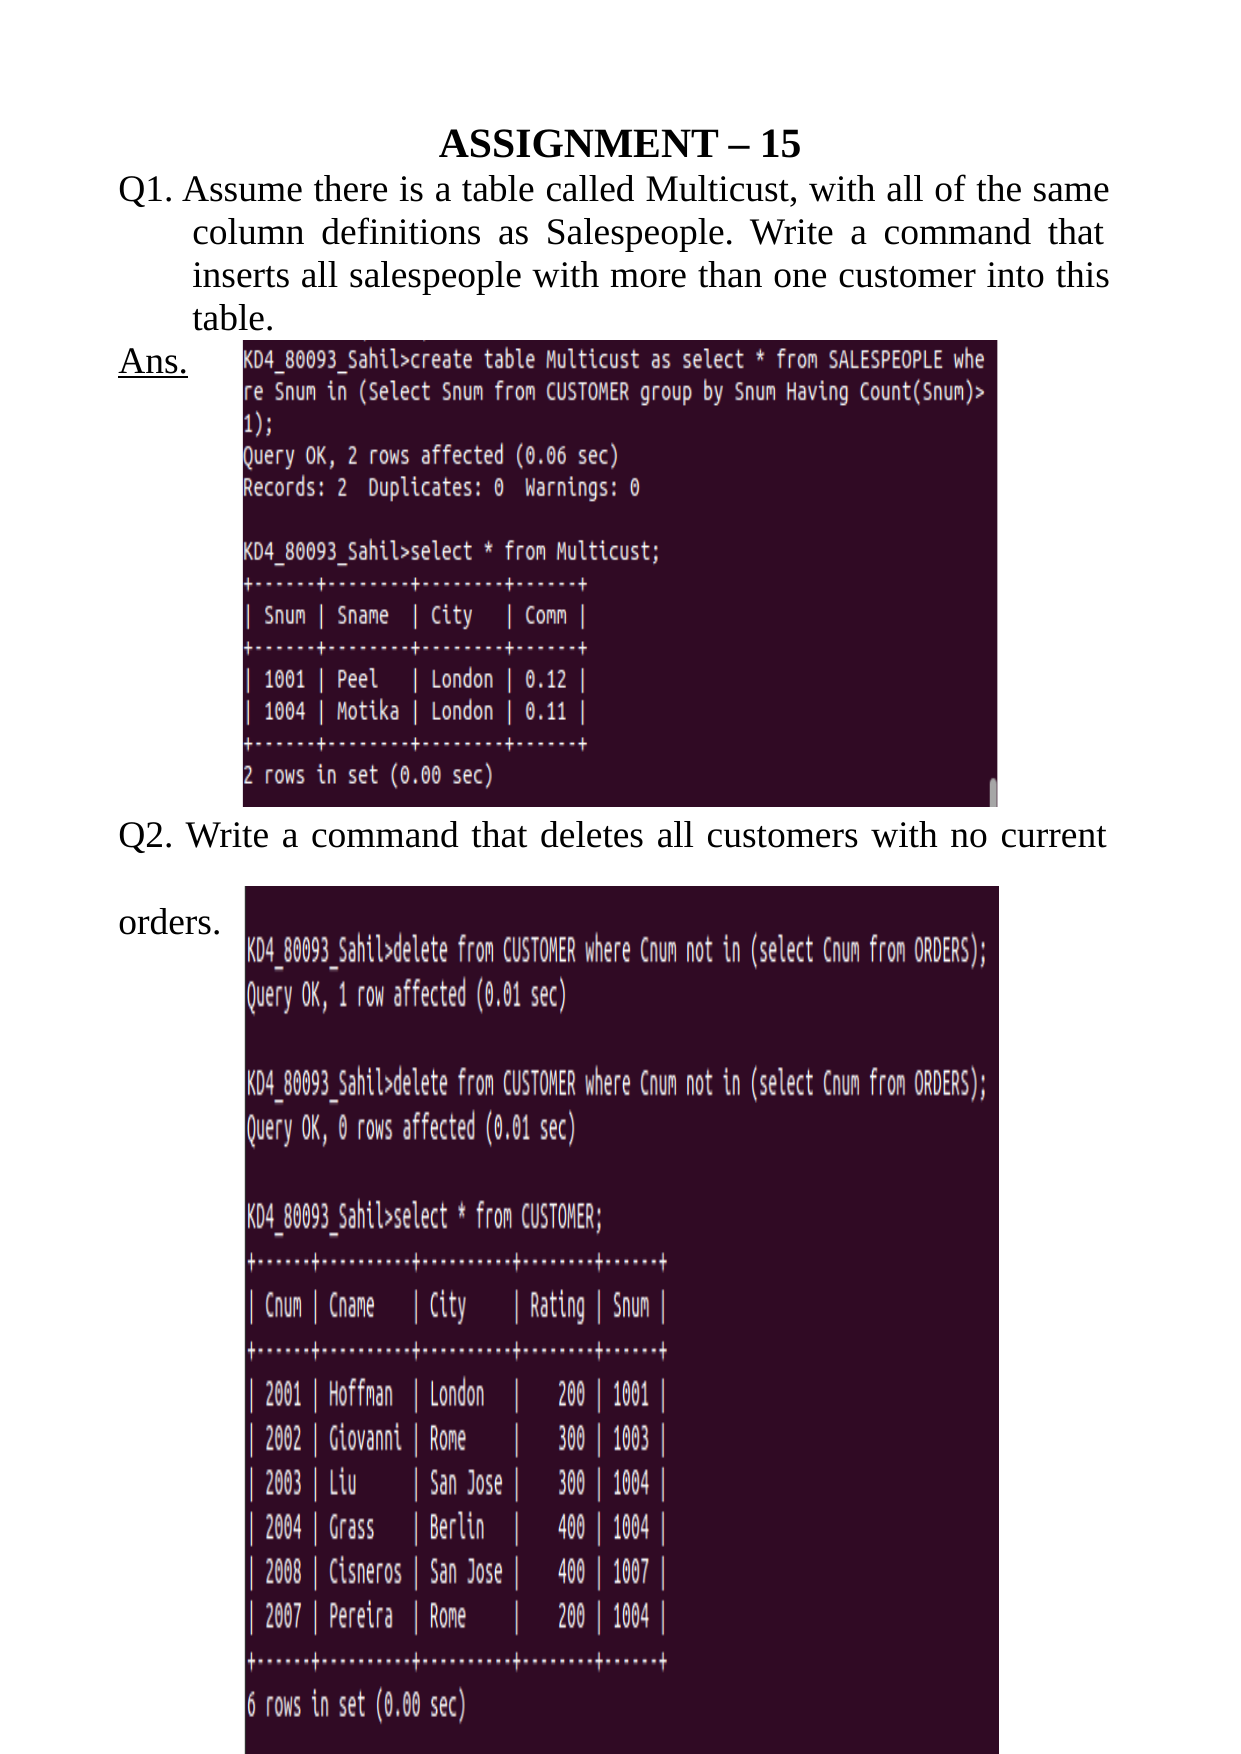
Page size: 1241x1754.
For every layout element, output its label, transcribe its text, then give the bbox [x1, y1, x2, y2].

picture [244, 886, 999, 1754]
text Ans. [118, 338, 1122, 382]
picture [242, 340, 998, 807]
text ASSIGNMENT – 15 [118, 118, 1122, 166]
text Q1. Assume there is a table called Multicust, with all of the same column definitions as Salespeople. Write a command that inserts all salespeople with more than one customer into this table. [118, 166, 1122, 338]
text Q2. Write a command that deletes all customers with no current orders. [118, 813, 1122, 942]
